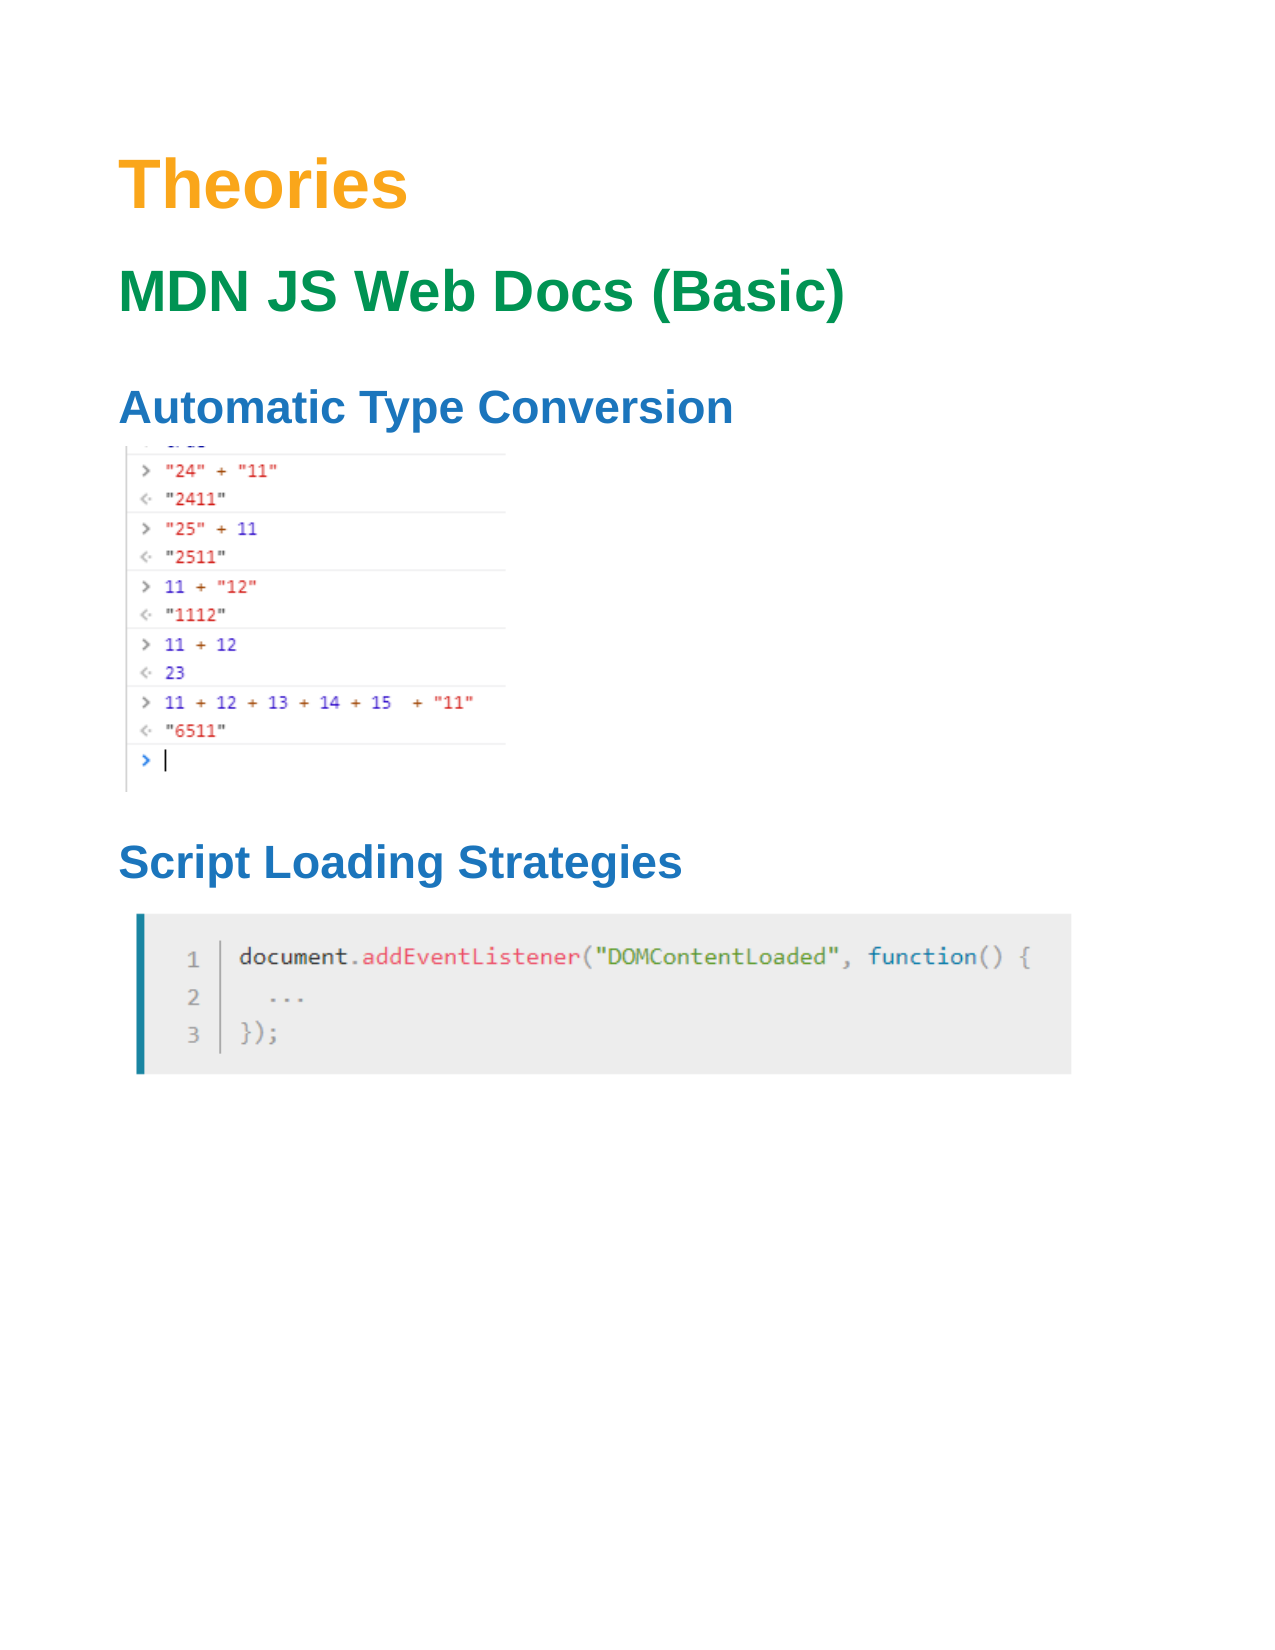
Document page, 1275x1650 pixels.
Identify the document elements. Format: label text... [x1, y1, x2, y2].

subtitle Script Loading Strategies [118, 835, 1157, 888]
picture [118, 446, 506, 792]
picture [118, 901, 1072, 1087]
subtitle MDN JS Web Docs (Basic) [118, 257, 1157, 324]
subtitle Theories [118, 143, 1157, 224]
subtitle Automatic Type Conversion [118, 380, 1157, 434]
